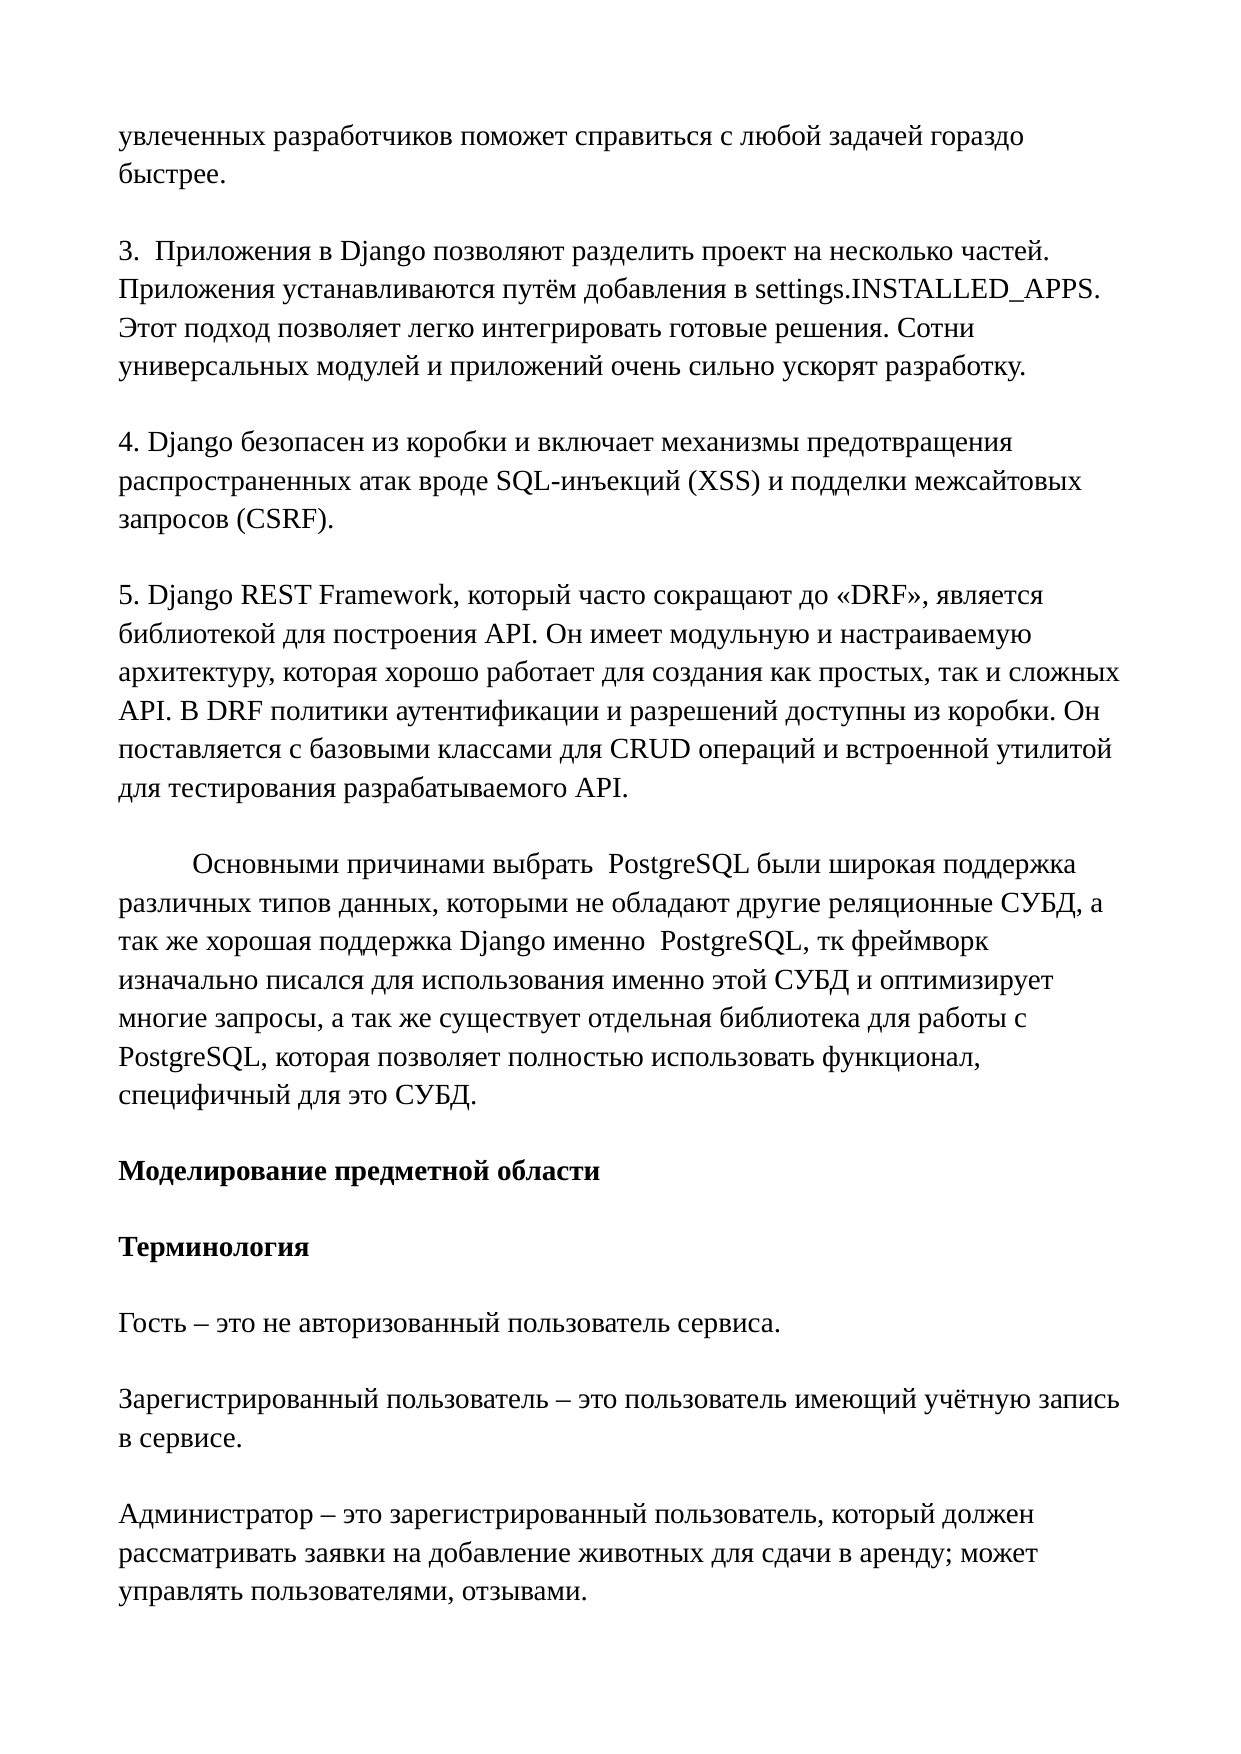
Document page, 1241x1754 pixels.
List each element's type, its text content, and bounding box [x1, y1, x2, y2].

text Моделирование предметной области [118, 1153, 1122, 1187]
text увлеченных разработчиков поможет справиться с любой задачей гораздо быстрее. [118, 118, 1122, 190]
text 4. Django безопасен из коробки и включает механизмы предотвращения распространенных атак вроде SQL-инъекций (XSS) и подделки межсайтовых запросов (CSRF). [118, 424, 1122, 535]
text Гость – это не авторизованный пользователь сервиса. [118, 1306, 1122, 1339]
text 5. Django REST Framework, который часто сокращают до «DRF», является библиотекой для построения API. Он имеет модульную и настраиваемую архитектуру, которая хорошо работает для создания как простых, так и сложных API. В DRF политики аутентификации и разрешений доступны из коробки. Он поставляется с базовыми классами для CRUD операций и встроенной утилитой для тестирования разрабатываемого API. [118, 577, 1122, 804]
text Терминология [118, 1229, 1122, 1263]
text 3. Приложения в Django позволяют разделить проект на несколько частей. Приложения устанавливаются путём добавления в settings.INSTALLED_APPS. Этот подход позволяет легко интегрировать готовые решения. Сотни универсальных модулей и приложений очень сильно ускорят разработку. [118, 233, 1122, 382]
text Основными причинами выбрать PostgreSQL были широкая поддержка различных типов данных, которыми не обладают другие реляционные СУБД, а так же хорошая поддержка Django именно PostgreSQL, тк фреймворк изначально писался для использования именно этой СУБД и оптимизирует многие запросы, а так же существует отдельная библиотека для работы с PostgreSQL, которая позволяет полностью использовать функционал, специфичный для это СУБД. [118, 846, 1122, 1111]
text Зарегистрированный пользователь – это пользователь имеющий учётную запись в сервисе. [118, 1382, 1122, 1454]
text Администратор – это зарегистрированный пользователь, который должен рассматривать заявки на добавление животных для сдачи в аренду; может управлять пользователями, отзывами. [118, 1496, 1122, 1607]
